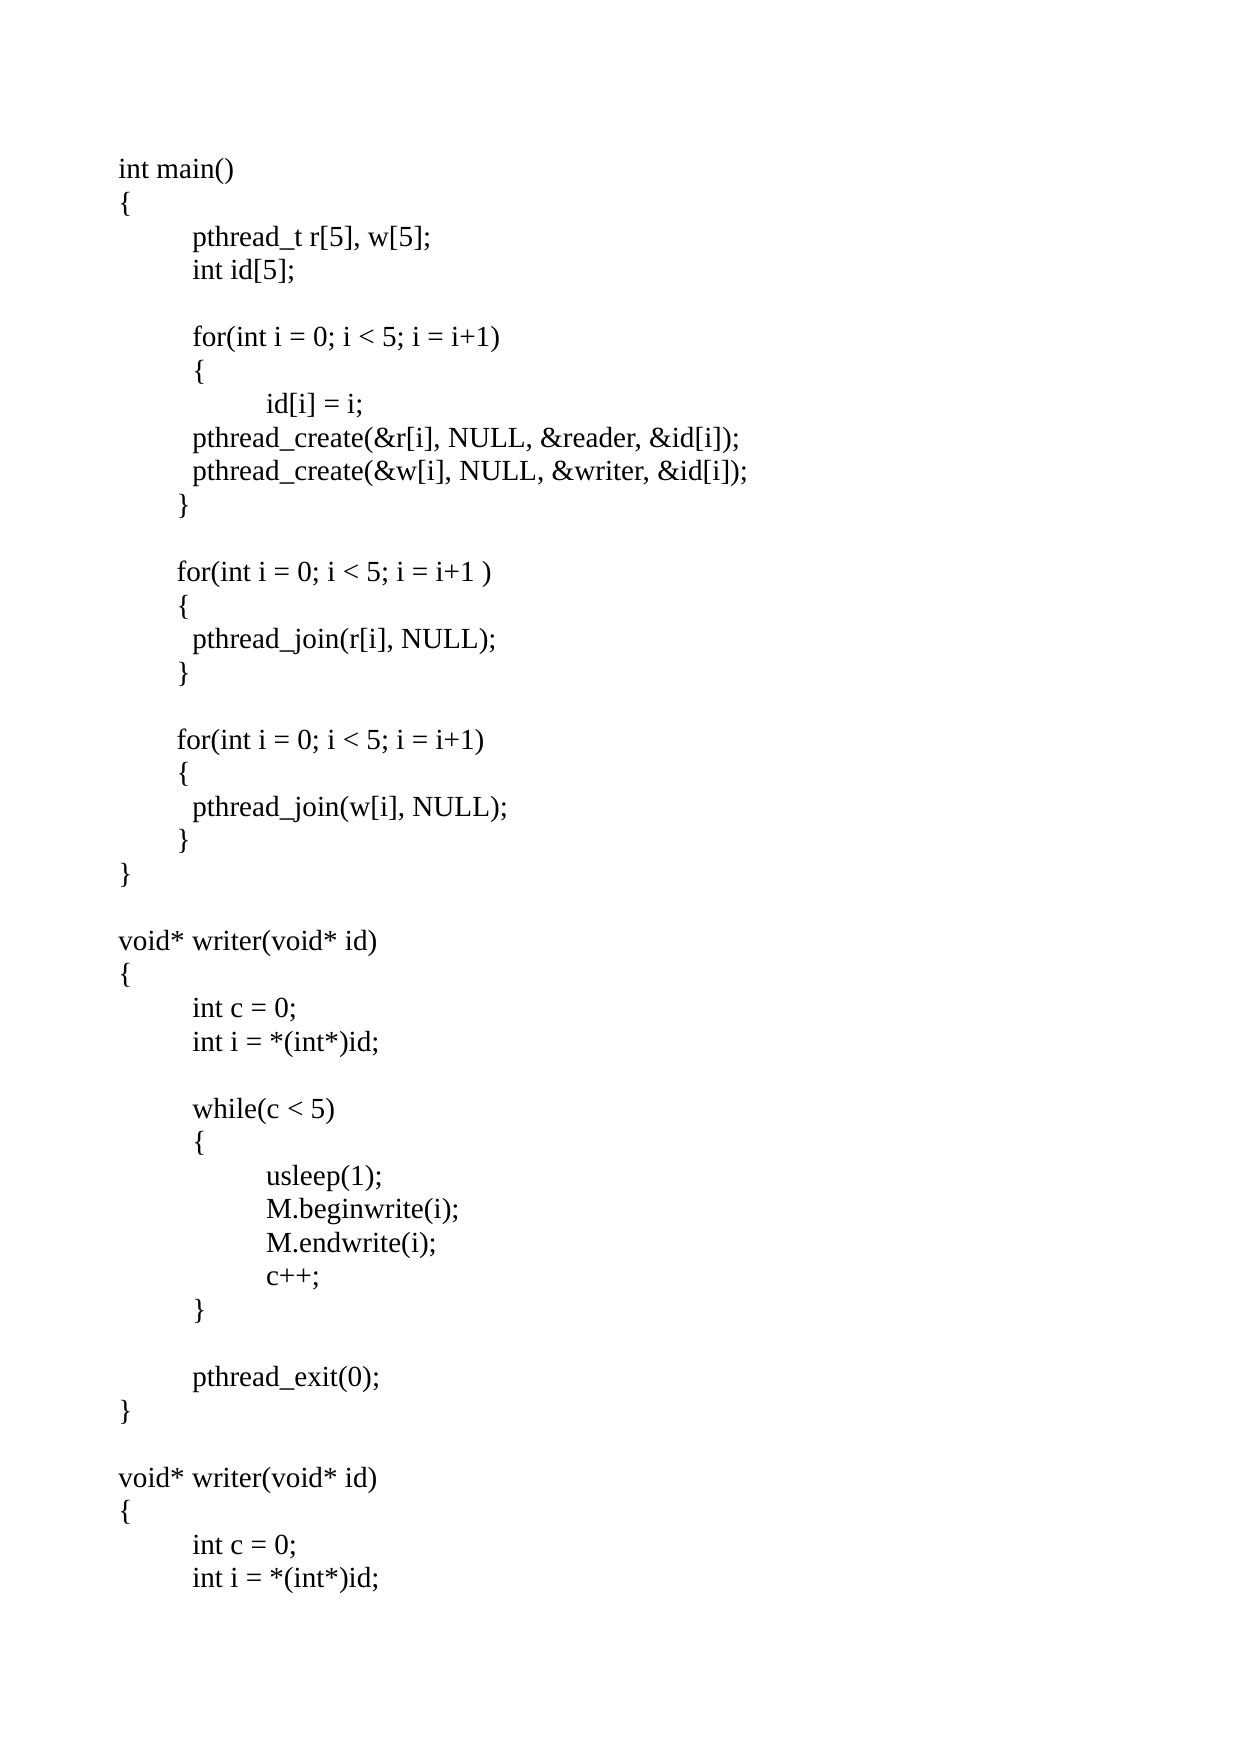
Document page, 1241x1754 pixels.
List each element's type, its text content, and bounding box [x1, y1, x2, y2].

text pthread_join(r[i], NULL); [118, 621, 1122, 655]
text } [118, 822, 1122, 856]
text int c = 0; [118, 1527, 1122, 1560]
text pthread_join(w[i], NULL); [118, 789, 1122, 822]
text void* writer(void* id) [118, 923, 1122, 957]
text } [118, 856, 1122, 889]
text for(int i = 0; i < 5; i = i+1 ) [118, 554, 1122, 588]
text void* writer(void* id) [118, 1460, 1122, 1493]
text { [118, 957, 1122, 990]
text } [118, 487, 1122, 521]
text M.endwrite(i); [118, 1225, 1122, 1258]
text id[i] = i; [118, 386, 1122, 420]
text } [118, 1292, 1122, 1326]
text pthread_t r[5], w[5]; [118, 219, 1122, 252]
text { [118, 185, 1122, 219]
text } [118, 655, 1122, 688]
text M.beginwrite(i); [118, 1191, 1122, 1225]
text { [118, 1493, 1122, 1527]
text int main() [118, 152, 1122, 185]
text usleep(1); [118, 1158, 1122, 1191]
text { [118, 755, 1122, 789]
text } [118, 1393, 1122, 1426]
text pthread_create(&w[i], NULL, &writer, &id[i]); [118, 453, 1122, 487]
text int c = 0; [118, 990, 1122, 1024]
text { [118, 353, 1122, 386]
text c++; [118, 1258, 1122, 1292]
text while(c < 5) [118, 1091, 1122, 1124]
text int id[5]; [118, 252, 1122, 286]
text int i = *(int*)id; [118, 1560, 1122, 1594]
text { [118, 1124, 1122, 1158]
text for(int i = 0; i < 5; i = i+1) [118, 319, 1122, 353]
text int i = *(int*)id; [118, 1024, 1122, 1057]
text { [118, 588, 1122, 621]
text for(int i = 0; i < 5; i = i+1) [118, 722, 1122, 755]
text pthread_create(&r[i], NULL, &reader, &id[i]); [118, 420, 1122, 453]
text pthread_exit(0); [118, 1359, 1122, 1393]
